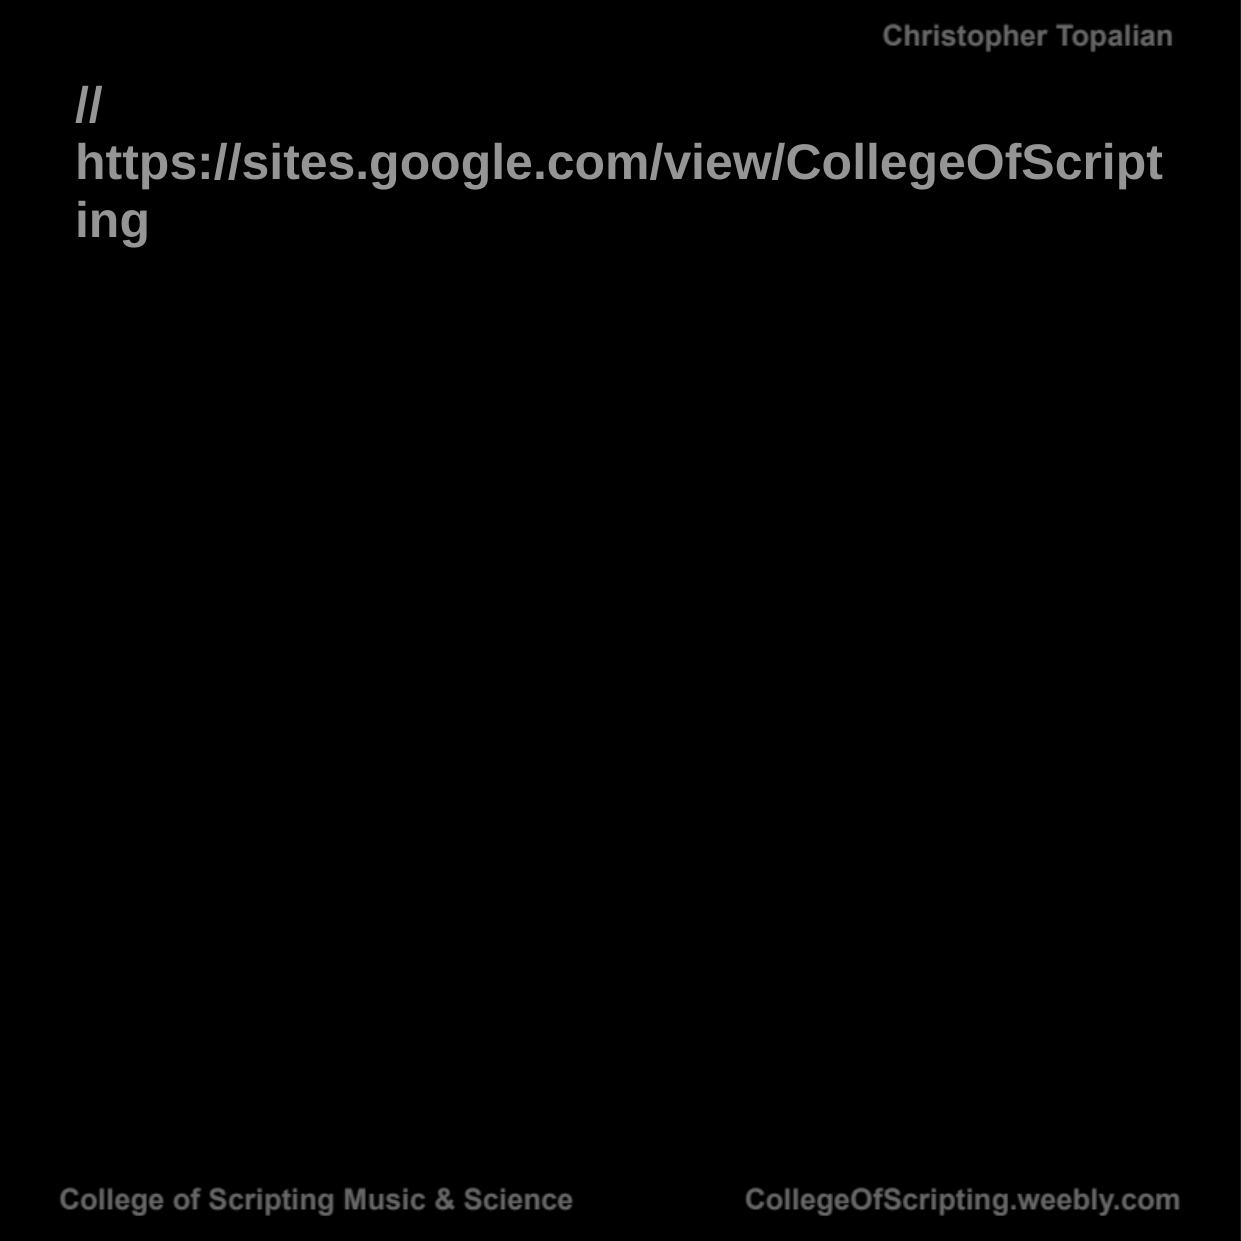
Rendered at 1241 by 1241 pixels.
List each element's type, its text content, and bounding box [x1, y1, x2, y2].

text // https://sites.google.com/view/CollegeOfScripting [75, 75, 1166, 247]
